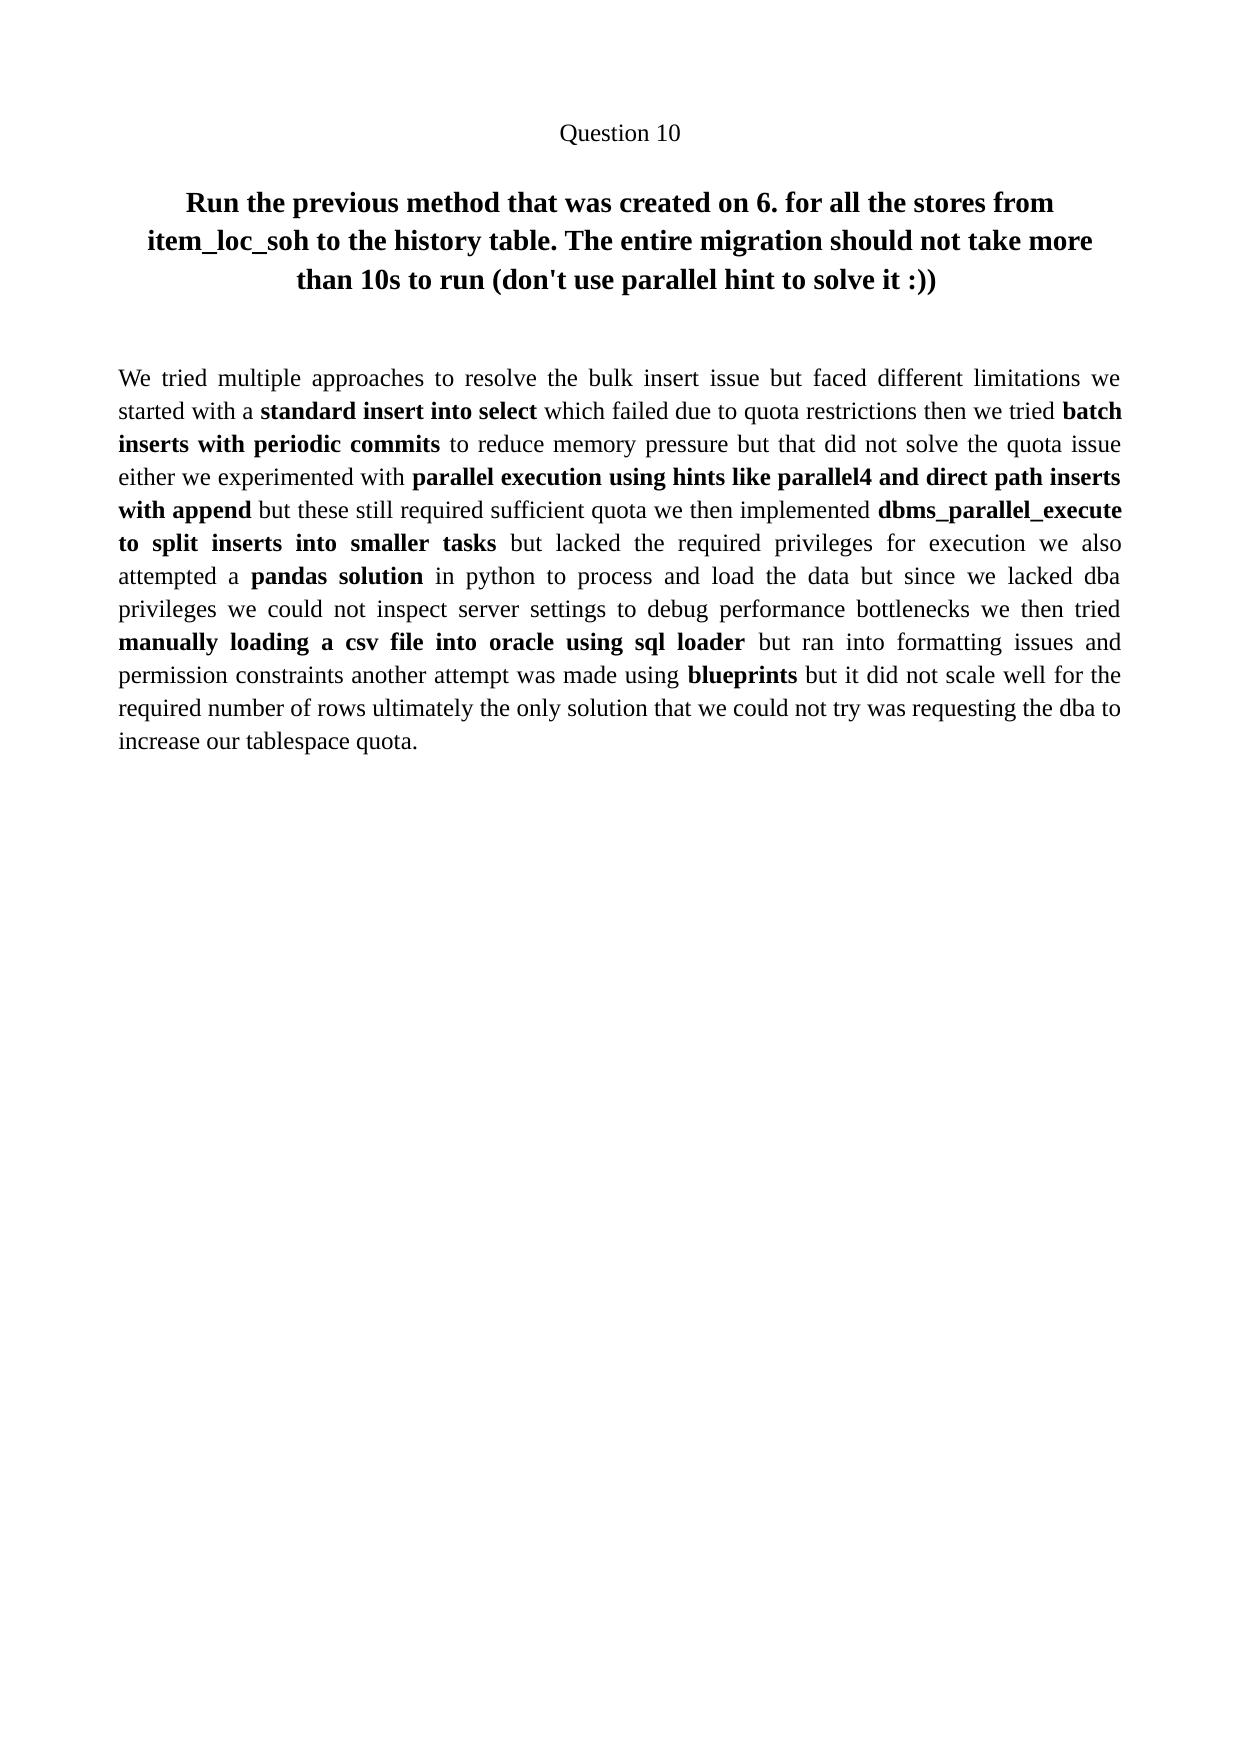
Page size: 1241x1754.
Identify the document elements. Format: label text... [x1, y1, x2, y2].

text Question 10 Run the previous method that was created on 6. for all the stores from item_loc_soh to the history table. The entire migration should not take more than 10s to run (don't use parallel hint to solve it :)) [118, 118, 1122, 296]
text We tried multiple approaches to resolve the bulk insert issue but faced different limitations we started with a standard insert into select which failed due to quota restrictions then we tried batch inserts with periodic commits to reduce memory pressure but that did not solve the quota issue either we experimented with parallel execution using hints like parallel4 and direct path inserts with append but these still required sufficient quota we then implemented dbms_parallel_execute to split inserts into smaller tasks but lacked the required privileges for execution we also attempted a pandas solution in python to process and load the data but since we lacked dba privileges we could not inspect server settings to debug performance bottlenecks we then tried manually loading a csv file into oracle using sql loader but ran into formatting issues and permission constraints another attempt was made using blueprints but it did not scale well for the required number of rows ultimately the only solution that we could not try was requesting the dba to increase our tablespace quota. [118, 363, 1122, 755]
